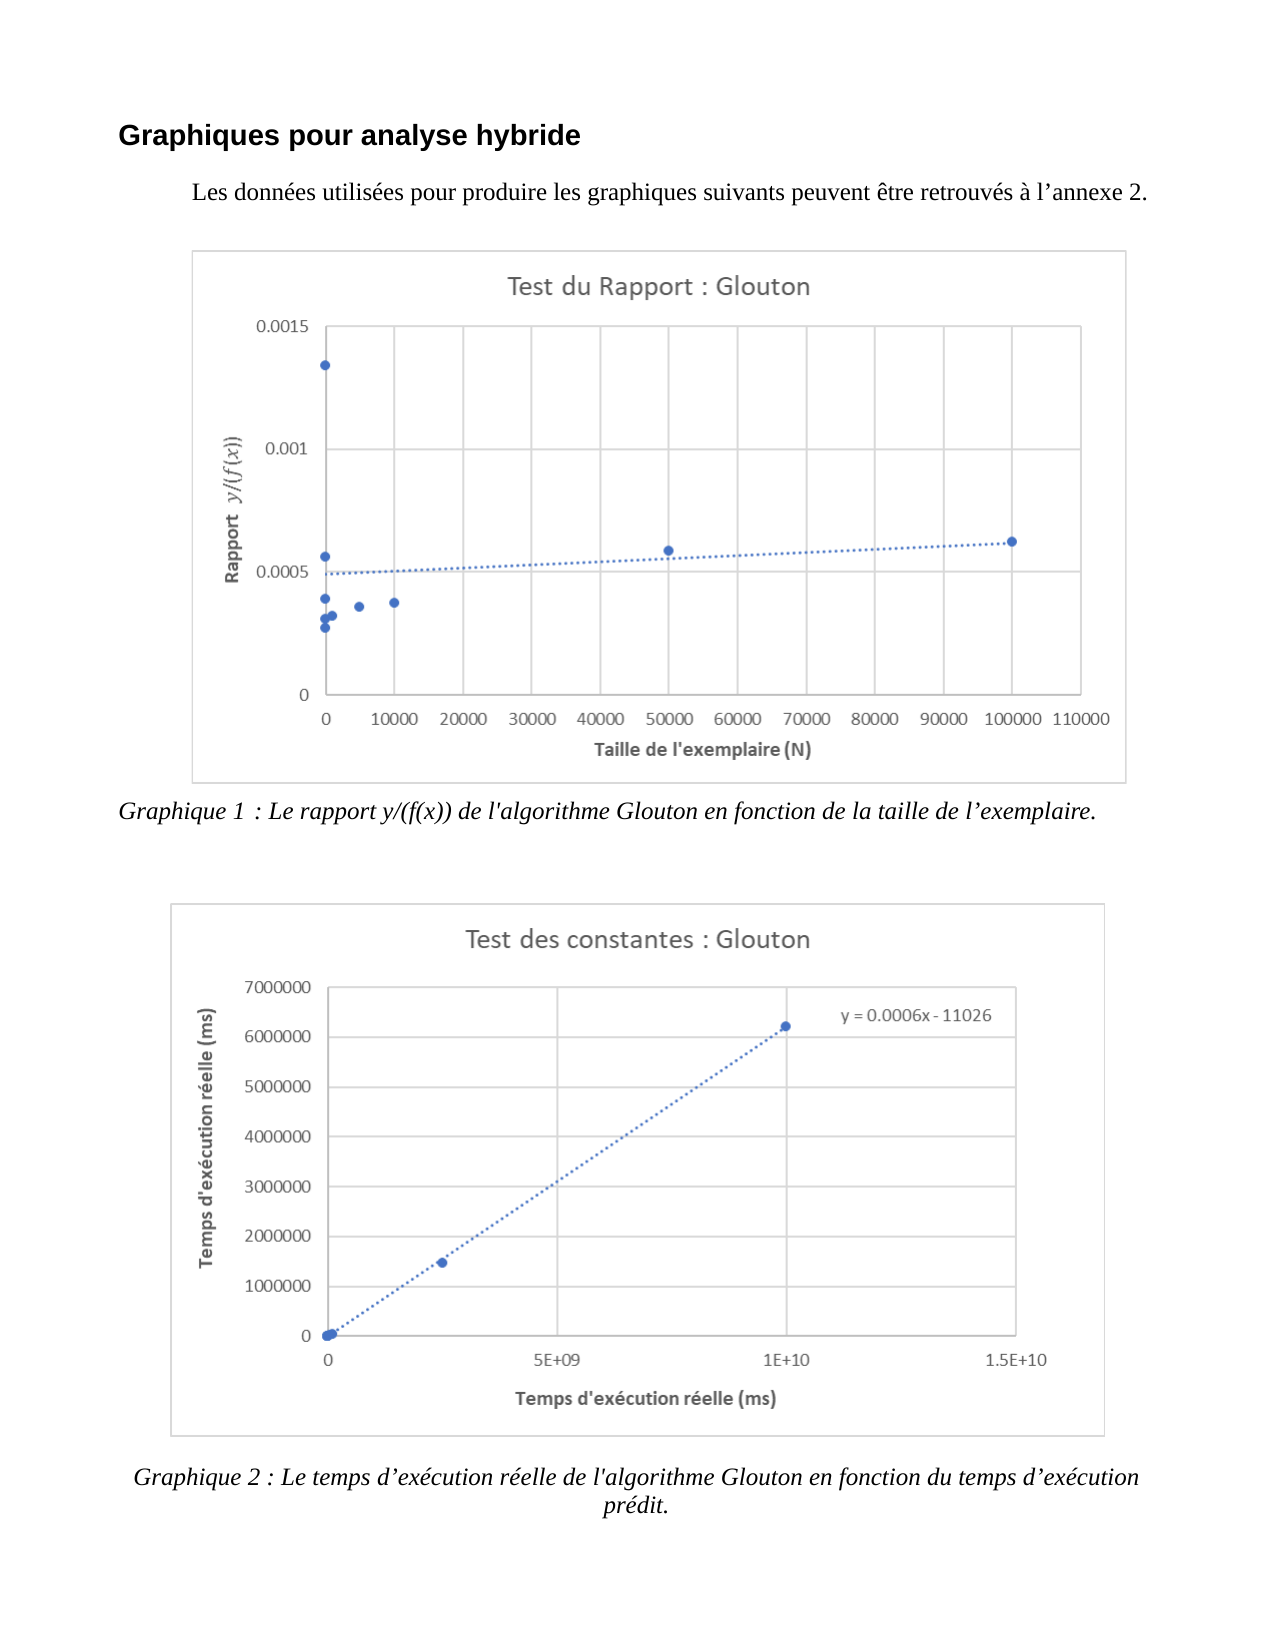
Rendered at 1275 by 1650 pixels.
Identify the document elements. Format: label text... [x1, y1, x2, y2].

text Les données utilisées pour produire les graphiques suivants peuvent être retrouvés à l’annexe 2. [118, 177, 1157, 205]
subtitle Graphiques pour analyse hybride [118, 118, 1157, 152]
text Graphique 2 : Le temps d’exécution réelle de l'algorithme Glouton en fonction du temps d’exécution prédit. [118, 1462, 1157, 1519]
text Graphique 1 : Le rapport y/(f(x)) de l'algorithme Glouton en fonction de la taille de l’exemplaire. [118, 796, 1157, 825]
